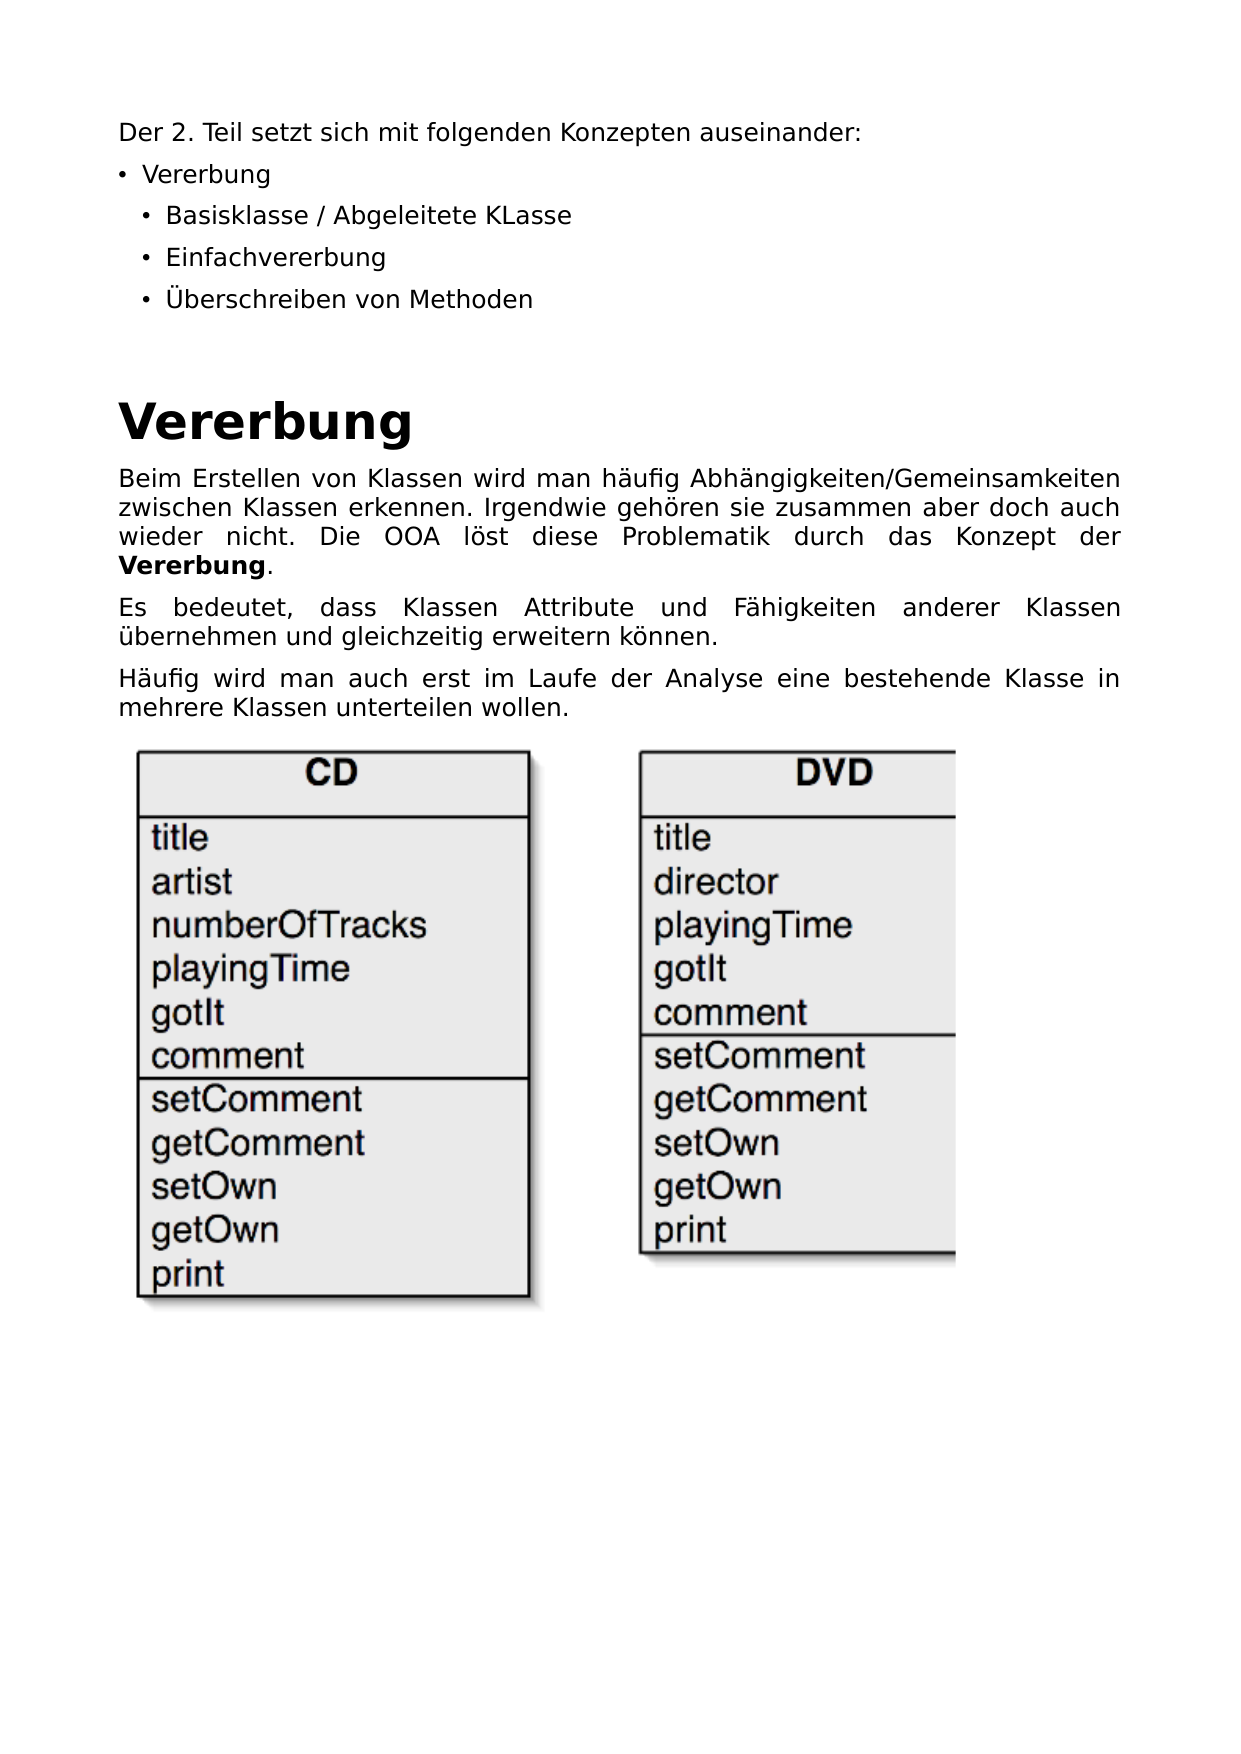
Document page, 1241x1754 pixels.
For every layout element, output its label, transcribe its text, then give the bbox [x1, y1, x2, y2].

list Basisklasse / Abgeleitete KLasse [142, 201, 1122, 231]
list Einfachvererbung [142, 243, 1122, 272]
text Der 2. Teil setzt sich mit folgenden Konzepten auseinander: [118, 118, 1122, 147]
text Beim Erstellen von Klassen wird man häufig Abhängigkeiten/Gemeinsamkeiten zwischen Klassen erkennen. Irgendwie gehören sie zusammen aber doch auch wieder nicht. Die OOA löst diese Problematik durch das Konzept der Vererbung. [118, 464, 1122, 581]
list Vererbung [118, 160, 1122, 189]
text Es bedeutet, dass Klassen Attribute und Fähigkeiten anderer Klassen übernehmen und gleichzeitig erweitern können. [118, 593, 1122, 651]
text Häufig wird man auch erst im Laufe der Analyse eine bestehende Klasse in mehrere Klassen unterteilen wollen. [118, 664, 1122, 722]
subtitle Vererbung [118, 393, 1122, 451]
list Überschreiben von Methoden [142, 285, 1122, 314]
